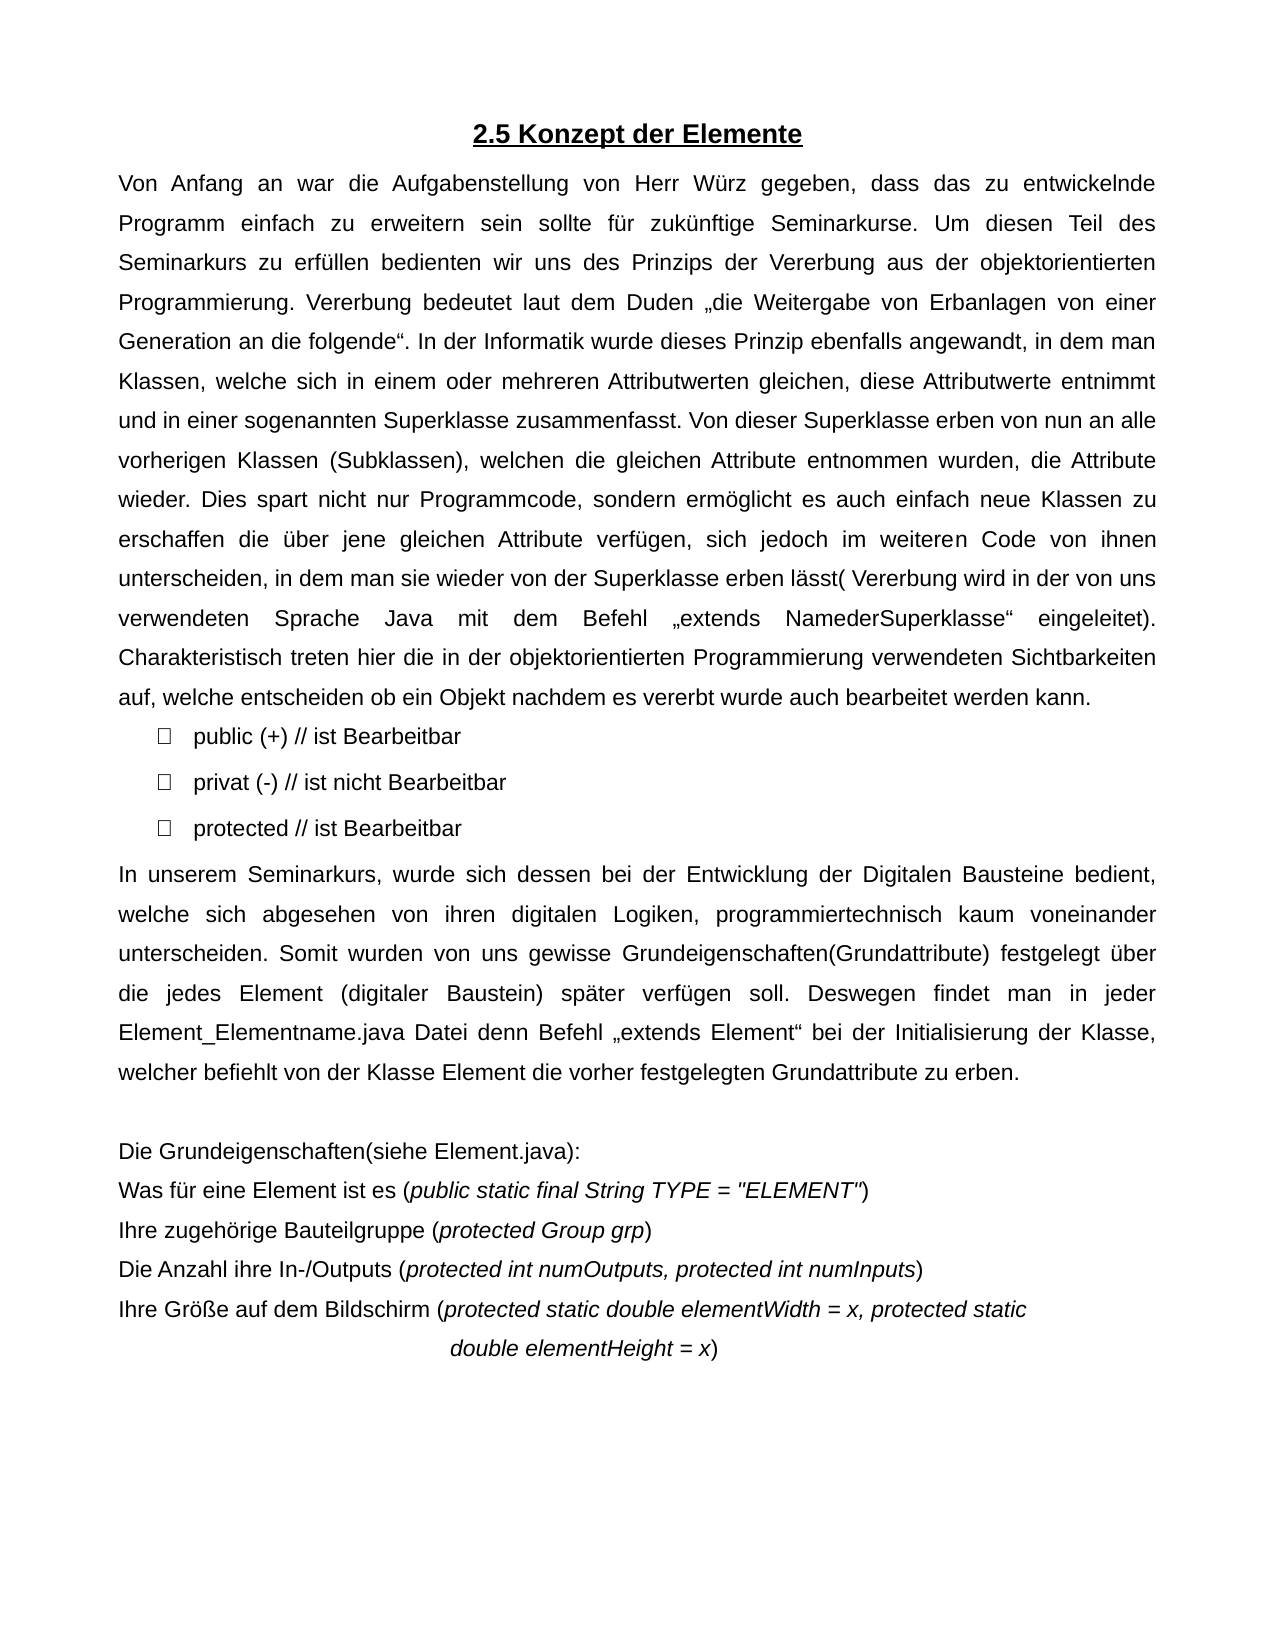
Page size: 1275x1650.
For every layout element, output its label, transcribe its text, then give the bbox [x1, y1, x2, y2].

list public (+) // ist Bearbeitbar [156, 723, 1157, 749]
list privat (-) // ist nicht Bearbeitbar [156, 769, 1157, 795]
text Von Anfang an war die Aufgabenstellung von Herr Würz gegeben, dass das zu entwickelnde Programm einfach zu erweitern sein sollte für zukünftige Seminarkurse. Um diesen Teil des Seminarkurs zu erfüllen bedienten wir uns des Prinzips der Vererbung aus der objektorientierten Programmierung. Vererbung bedeutet laut dem Duden „die Weitergabe von Erbanlagen von einer Generation an die folgende“. In der Informatik wurde dieses Prinzip ebenfalls angewandt, in dem man Klassen, welche sich in einem oder mehreren Attributwerten gleichen, diese Attributwerte entnimmt und in einer sogenannten Superklasse zusammenfasst. Von dieser Superklasse erben von nun an alle vorherigen Klassen (Subklassen), welchen die gleichen Attribute entnommen wurden, die Attribute wieder. Dies spart nicht nur Programmcode, sondern ermöglicht es auch einfach neue Klassen zu erschaffen die über jene gleichen Attribute verfügen, sich jedoch im weiteren Code von ihnen unterscheiden, in dem man sie wieder von der Superklasse erben lässt( Vererbung wird in der von uns verwendeten Sprache Java mit dem Befehl „extends NamederSuperklasse“ eingeleitet). Charakteristisch treten hier die in der objektorientierten Programmierung verwendeten Sichtbarkeiten auf, welche entscheiden ob ein Objekt nachdem es vererbt wurde auch bearbeitet werden kann. [118, 170, 1157, 710]
list protected // ist Bearbeitbar [156, 815, 1157, 842]
text Ihre zugehörige Bauteilgruppe (protected Group grp) [118, 1217, 1157, 1243]
text Was für eine Element ist es (public static final String TYPE = "ELEMENT") [118, 1177, 1157, 1203]
text In unserem Seminarkurs, wurde sich dessen bei der Entwicklung der Digitalen Bausteine bedient, welche sich abgesehen von ihren digitalen Logiken, programmiertechnisch kaum voneinander unterscheiden. Somit wurden von uns gewisse Grundeigenschaften(Grundattribute) festgelegt über die jedes Element (digitaler Baustein) später verfügen soll. Deswegen findet man in jeder Element_Elementname.java Datei denn Befehl „extends Element“ bei der Initialisierung der Klasse, welcher befiehlt von der Klasse Element die vorher festgelegten Grundattribute zu erben. [118, 861, 1157, 1085]
text Ihre Größe auf dem Bildschirm (protected static double elementWidth = x, protected static double elementHeight = x) [118, 1296, 1157, 1361]
text Die Grundeigenschaften(siehe Element.java): [118, 1138, 1157, 1164]
text Die Anzahl ihre In-/Outputs (protected int numOutputs, protected int numInputs) [118, 1256, 1157, 1282]
subtitle 2.5 Konzept der Elemente [118, 118, 1157, 149]
